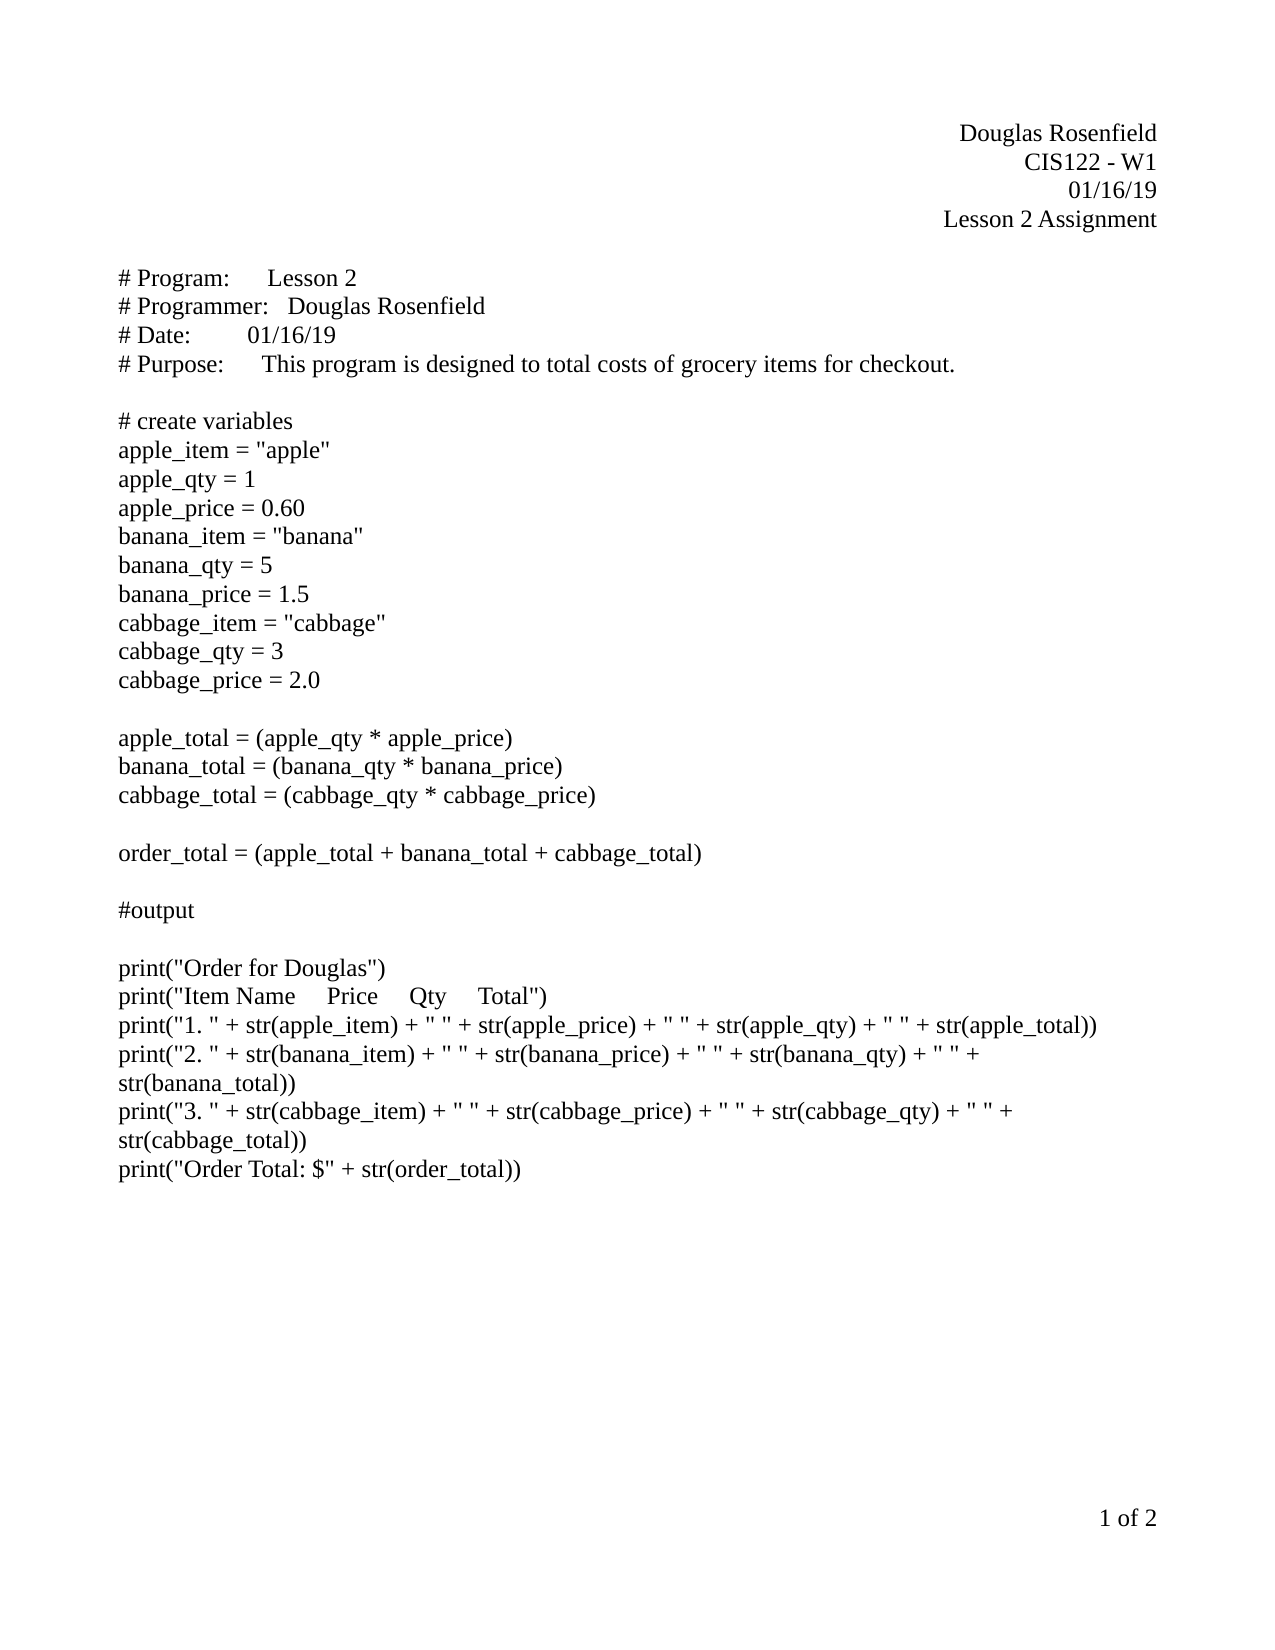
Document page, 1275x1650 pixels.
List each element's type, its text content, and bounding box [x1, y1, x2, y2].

text apple_price = 0.60 [118, 493, 1157, 521]
text print("Item Name Price Qty Total") [118, 981, 1157, 1010]
text cabbage_qty = 3 [118, 636, 1157, 665]
text cabbage_price = 2.0 [118, 665, 1157, 694]
text cabbage_total = (cabbage_qty * cabbage_price) [118, 780, 1157, 809]
text banana_total = (banana_qty * banana_price) [118, 751, 1157, 780]
text cabbage_item = "cabbage" [118, 608, 1157, 636]
text #output [118, 895, 1157, 924]
text banana_qty = 5 [118, 550, 1157, 579]
text print("2. " + str(banana_item) + " " + str(banana_price) + " " + str(banana_qty) + " " + str(banana_total)) [118, 1039, 1157, 1096]
text # Programmer: Douglas Rosenfield [118, 291, 1157, 320]
text # Program: Lesson 2 [118, 263, 1157, 291]
text apple_qty = 1 [118, 464, 1157, 493]
text banana_price = 1.5 [118, 579, 1157, 608]
text # Date: 01/16/19 [118, 320, 1157, 349]
text apple_item = "apple" [118, 435, 1157, 464]
text print("1. " + str(apple_item) + " " + str(apple_price) + " " + str(apple_qty) + " " + str(apple_total)) [118, 1010, 1157, 1039]
text banana_item = "banana" [118, 521, 1157, 550]
text # create variables [118, 406, 1157, 435]
text order_total = (apple_total + banana_total + cabbage_total) [118, 838, 1157, 866]
text print("Order Total: $" + str(order_total)) [118, 1154, 1157, 1183]
text # Purpose: This program is designed to total costs of grocery items for checkout. [118, 349, 1157, 378]
text print("Order for Douglas") [118, 953, 1157, 981]
text print("3. " + str(cabbage_item) + " " + str(cabbage_price) + " " + str(cabbage_qty) + " " + str(cabbage_total)) [118, 1096, 1157, 1154]
text apple_total = (apple_qty * apple_price) [118, 723, 1157, 751]
